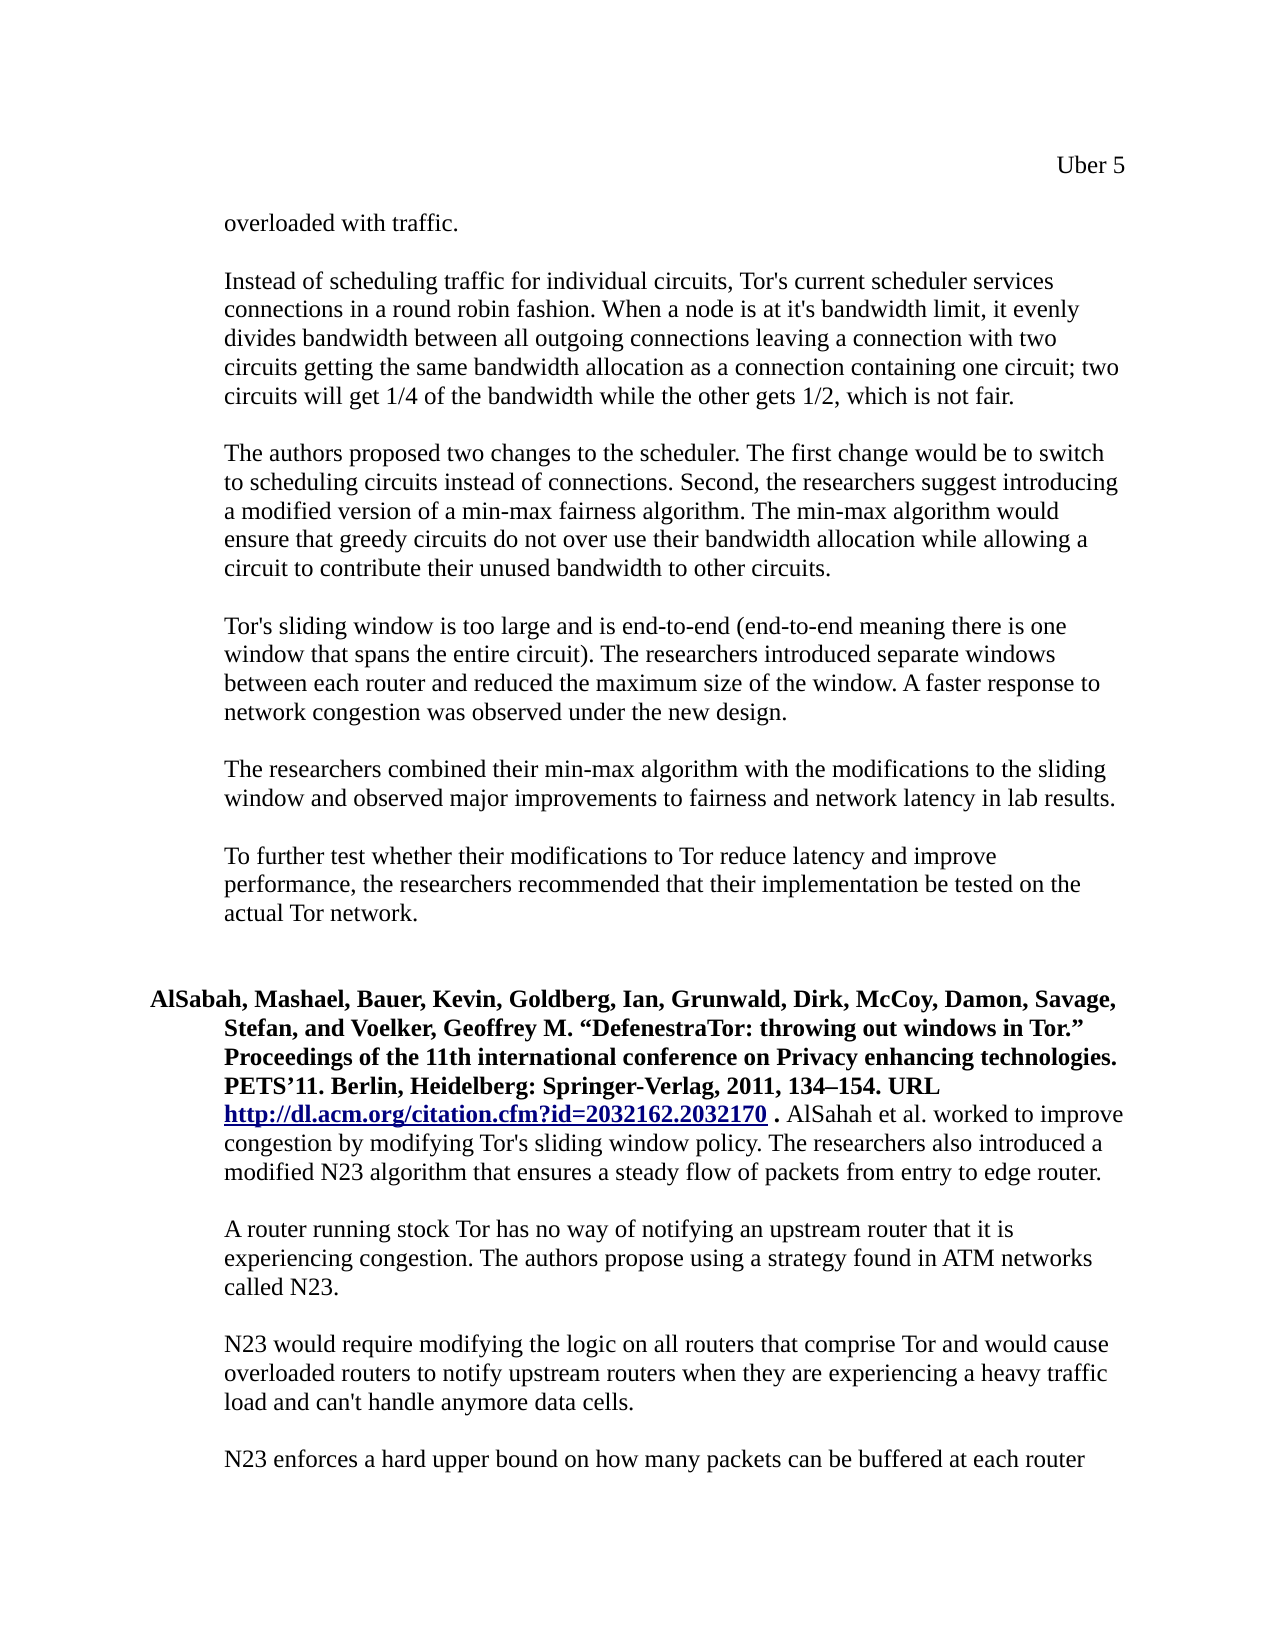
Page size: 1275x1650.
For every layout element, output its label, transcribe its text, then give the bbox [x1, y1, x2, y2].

text Instead of scheduling traffic for individual circuits, Tor's current scheduler services connections in a round robin fashion. When a node is at it's bandwidth limit, it evenly divides bandwidth between all outgoing connections leaving a connection with two circuits getting the same bandwidth allocation as a connection containing one circuit; two circuits will get 1/4 of the bandwidth while the other gets 1/2, which is not fair. [224, 266, 1125, 409]
text N23 would require modifying the logic on all routers that comprise Tor and would cause overloaded routers to notify upstream routers when they are experiencing a heavy traffic load and can't handle anymore data cells. [224, 1329, 1125, 1416]
text AlSabah, Mashael, Bauer, Kevin, Goldberg, Ian, Grunwald, Dirk, McCoy, Damon, Savage, [150, 984, 1125, 1013]
text A router running stock Tor has no way of notifying an upstream router that it is experiencing congestion. The authors propose using a strategy found in ATM networks called N23. [224, 1214, 1125, 1301]
text The researchers combined their min-max algorithm with the modifications to the sliding window and observed major improvements to fairness and network latency in lab results. [224, 754, 1125, 812]
text Tor's sliding window is too large and is end-to-end (end-to-end meaning there is one window that spans the entire circuit). The researchers introduced separate windows between each router and reduced the maximum size of the window. A faster response to network congestion was observed under the new design. [224, 611, 1125, 726]
text N23 enforces a hard upper bound on how many packets can be buffered at each router [224, 1444, 1125, 1473]
text overloaded with traffic. [224, 208, 1125, 237]
text Stefan, and Voelker, Geoffrey M. “DefenestraTor: throwing out windows in Tor.” Proceedings of the 11th international conference on Privacy enhancing technologies. PETS’11. Berlin, Heidelberg: Springer-Verlag, 2011, 134–154. URL http://dl.acm.org/citation.cfm?id=2032162.2032170 . AlSahah et al. worked to improve congestion by modifying Tor's sliding window policy. The researchers also introduced a modified N23 algorithm that ensures a steady flow of packets from entry to edge router. [224, 1013, 1125, 1186]
text To further test whether their modifications to Tor reduce latency and improve performance, the researchers recommended that their implementation be tested on the actual Tor network. [224, 841, 1125, 927]
text The authors proposed two changes to the scheduler. The first change would be to switch to scheduling circuits instead of connections. Second, the researchers suggest introducing a modified version of a min-max fairness algorithm. The min-max algorithm would ensure that greedy circuits do not over use their bandwidth allocation while allowing a circuit to contribute their unused bandwidth to other circuits. [224, 438, 1125, 582]
